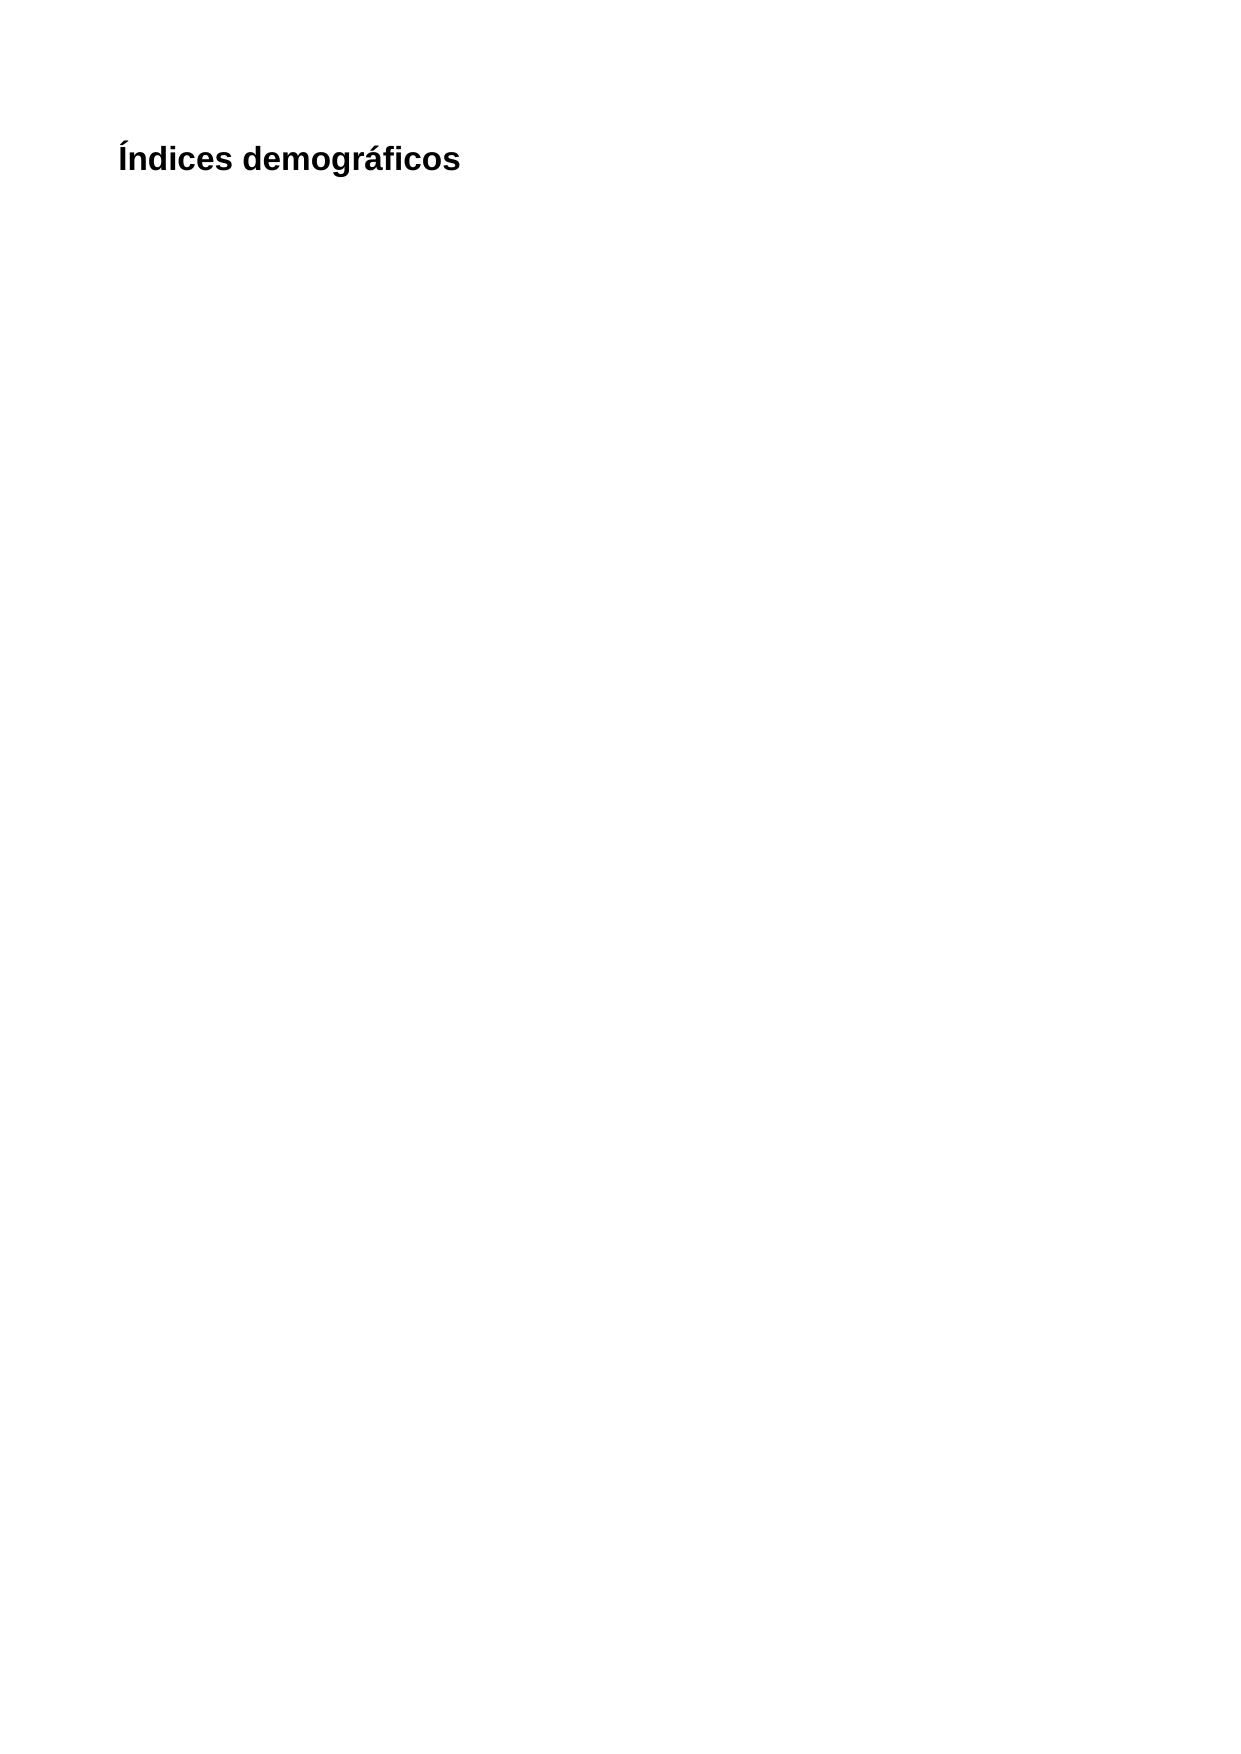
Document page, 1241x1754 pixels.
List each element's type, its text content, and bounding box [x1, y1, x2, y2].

subtitle Índices demográficos [118, 139, 1122, 177]
